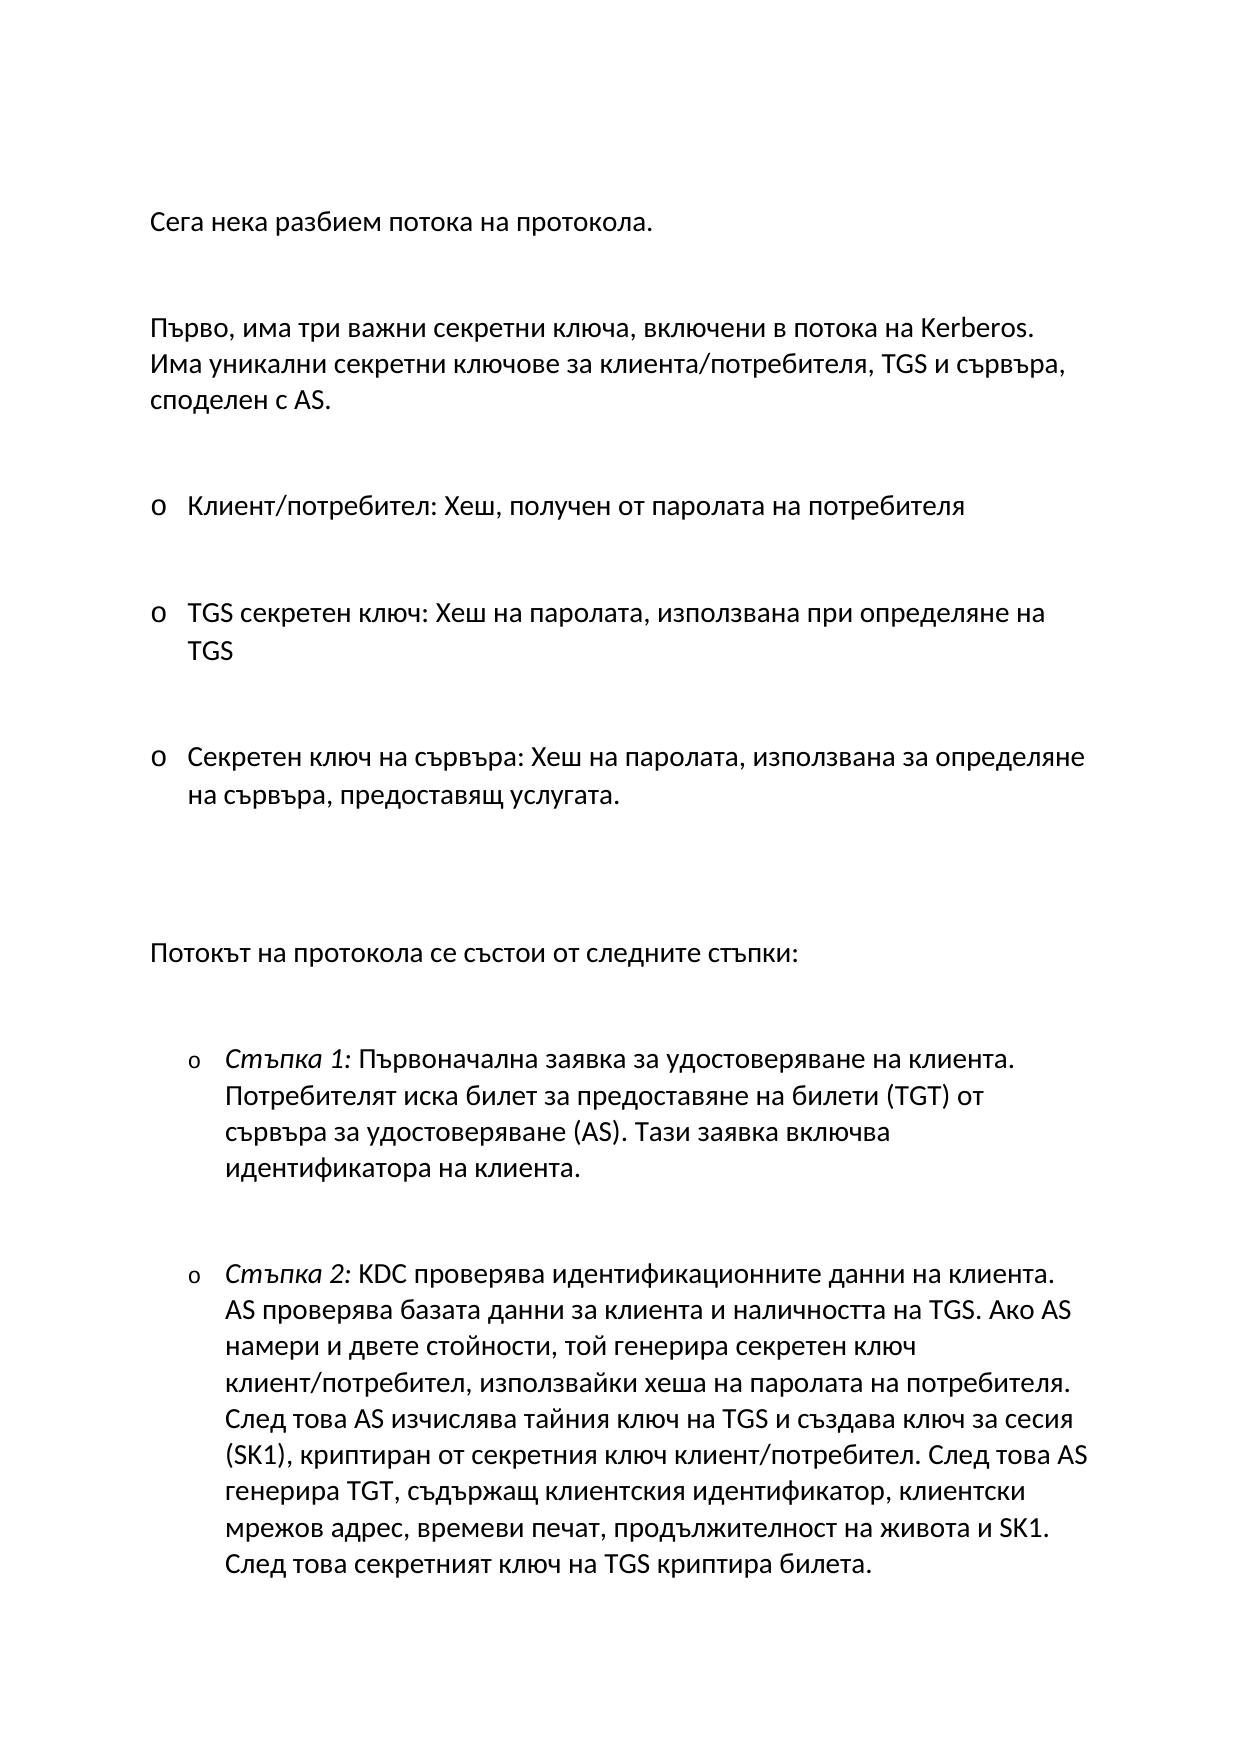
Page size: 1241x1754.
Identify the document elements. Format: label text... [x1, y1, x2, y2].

list TGS секретен ключ: Хеш на паролата, използвана при определяне на TGS [150, 594, 1090, 668]
list Секретен ключ на сървъра: Хеш на паролата, използвана за определяне на сървъра, предоставящ услугата. [150, 738, 1090, 811]
list Стъпка 1: Първоначална заявка за удостоверяване на клиента. Потребителят иска билет за предоставяне на билети (TGT) от сървъра за удостоверяване (AS). Тази заявка включва идентификатора на клиента. [187, 1040, 1090, 1185]
text Първо, има три важни секретни ключа, включени в потока на Kerberos. Има уникални секретни ключове за клиента/потребителя, TGS и сървъра, споделен с AS. [150, 309, 1090, 417]
list Стъпка 2: KDC проверява идентификационните данни на клиента. AS проверява базата данни за клиента и наличността на TGS. Ако AS намери и двете стойности, той генерира секретен ключ клиент/потребител, използвайки хеша на паролата на потребителя. След това AS изчислява тайния ключ на TGS и създава ключ за сесия (SK1), криптиран от секретния ключ клиент/потребител. След това AS генерира TGT, съдържащ клиентския идентификатор, клиентски мрежов адрес, времеви печат, продължителност на живота и SK1. След това секретният ключ на TGS криптира билета. [187, 1255, 1090, 1581]
list Клиент/потребител: Хеш, получен от паролата на потребителя [150, 487, 1090, 524]
text Сега нека разбием потока на протокола. [150, 203, 1090, 238]
text Потокът на протокола се състои от следните стъпки: [150, 934, 1090, 970]
